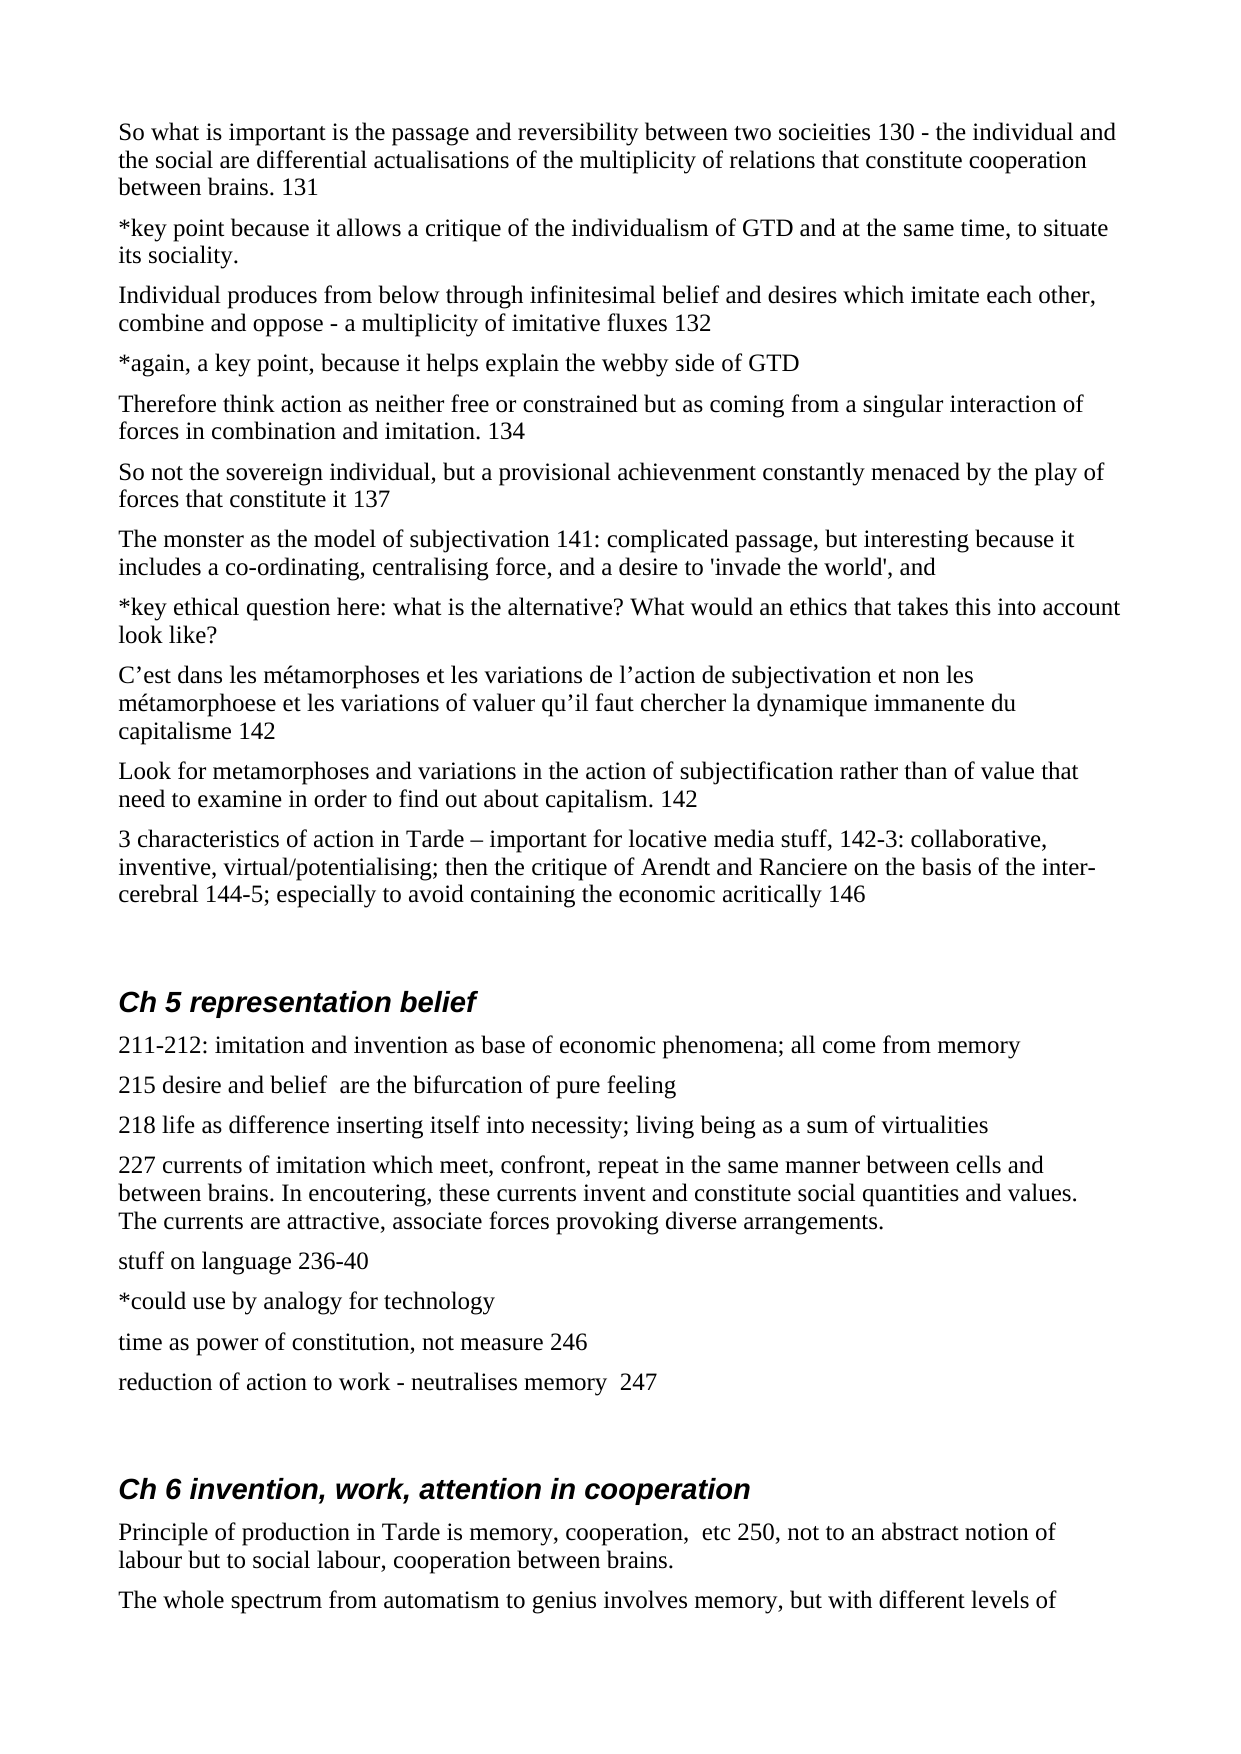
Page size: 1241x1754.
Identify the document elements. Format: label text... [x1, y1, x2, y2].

text 215 desire and belief are the bifurcation of pure feeling [118, 1071, 1122, 1099]
text 211-212: imitation and invention as base of economic phenomena; all come from memory [118, 1031, 1122, 1059]
text The whole spectrum from automatism to genius involves memory, but with different levels of [118, 1586, 1122, 1614]
text 218 life as difference inserting itself into necessity; living being as a sum of virtualities [118, 1111, 1122, 1139]
text *key ethical question here: what is the alternative? What would an ethics that takes this into account look like? [118, 593, 1122, 649]
text Principle of production in Tarde is memory, cooperation, etc 250, not to an abstract notion of labour but to social labour, cooperation between brains. [118, 1518, 1122, 1574]
text C’est dans les métamorphoses et les variations de l’action de subjectivation et non les métamorphoese et les variations of valuer qu’il faut chercher la dynamique immanente du capitalisme 142 [118, 661, 1122, 744]
text time as power of constitution, not measure 246 [118, 1328, 1122, 1355]
text reduction of action to work - neutralises memory 247 [118, 1368, 1122, 1396]
text So what is important is the passage and reversibility between two socieities 130 - the individual and the social are differential actualisations of the multiplicity of relations that constitute cooperation between brains. 131 [118, 118, 1122, 201]
text stuff on language 236-40 [118, 1247, 1122, 1275]
text The monster as the model of subjectivation 141: complicated passage, but interesting because it includes a co-ordinating, centralising force, and a desire to 'invade the world', and [118, 526, 1122, 581]
text 3 characteristics of action in Tarde – important for locative media stuff, 142-3: collaborative, inventive, virtual/potentialising; then the critique of Arendt and Ranciere on the basis of the inter-cerebral 144-5; especially to avoid containing the economic acritically 146 [118, 825, 1122, 908]
subtitle Ch 5 representation belief [118, 986, 1122, 1018]
text So not the sovereign individual, but a provisional achievenment constantly menaced by the play of forces that constitute it 137 [118, 458, 1122, 513]
text Look for metamorphoses and variations in the action of subjectification rather than of value that need to examine in order to find out about capitalism. 142 [118, 757, 1122, 812]
text Therefore think action as neither free or constrained but as coming from a singular interaction of forces in combination and imitation. 134 [118, 390, 1122, 445]
text *again, a key point, because it helps explain the webby side of GTD [118, 349, 1122, 377]
text *could use by analogy for technology [118, 1287, 1122, 1315]
text *key point because it allows a critique of the individualism of GTD and at the same time, to situate its sociality. [118, 214, 1122, 269]
subtitle Ch 6 invention, work, attention in cooperation [118, 1473, 1122, 1506]
text Individual produces from below through infinitesimal belief and desires which imitate each other, combine and oppose - a multiplicity of imitative fluxes 132 [118, 282, 1122, 337]
text 227 currents of imitation which meet, confront, repeat in the same manner between cells and between brains. In encoutering, these currents invent and constitute social quantities and values. The currents are attractive, associate forces provoking diverse arrangements. [118, 1152, 1122, 1235]
